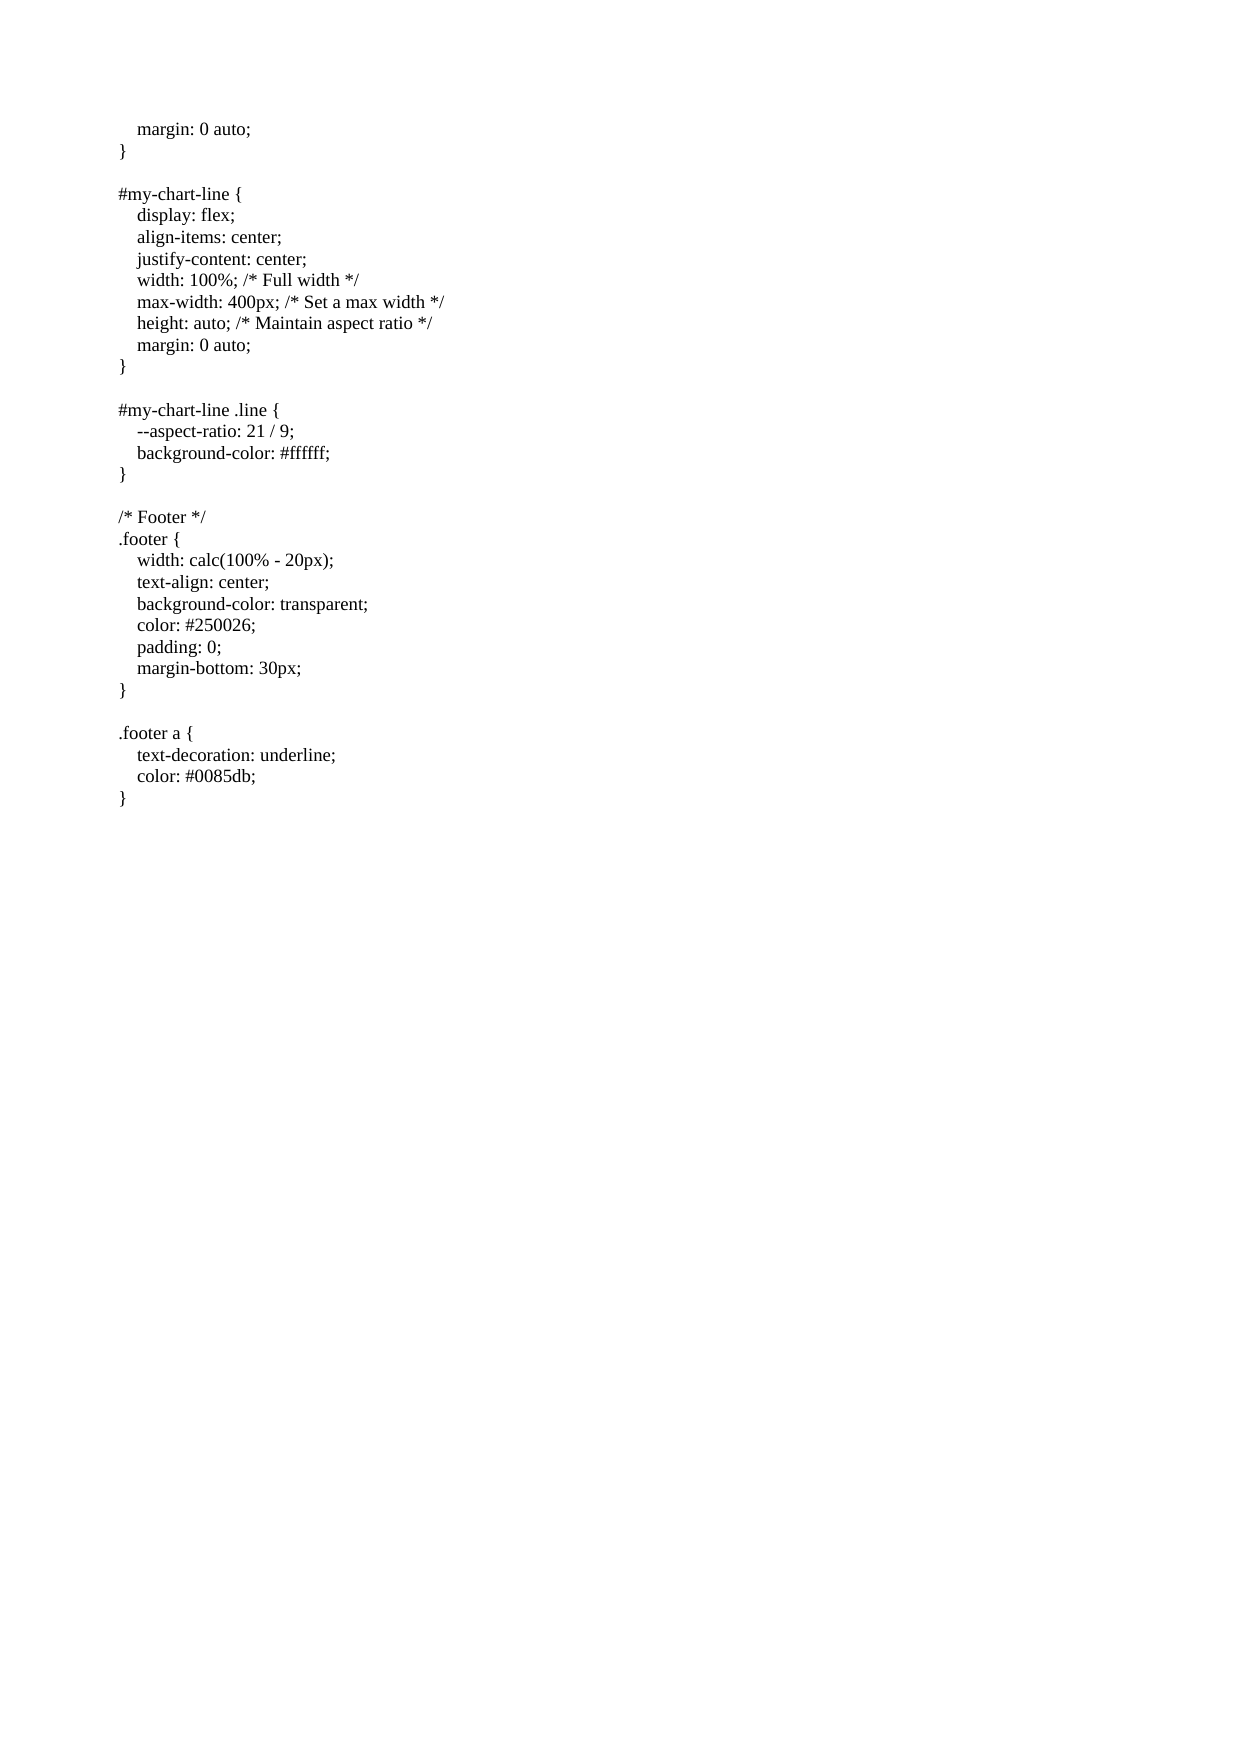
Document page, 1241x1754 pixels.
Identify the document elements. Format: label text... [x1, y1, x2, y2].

text display: flex; [118, 204, 1122, 226]
text text-decoration: underline; [118, 743, 1122, 765]
text background-color: transparent; [118, 592, 1122, 614]
text } [118, 787, 1122, 808]
text #my-chart-line .line { [118, 398, 1122, 420]
text color: #0085db; [118, 765, 1122, 787]
text justify-content: center; [118, 247, 1122, 269]
text width: calc(100% - 20px); [118, 549, 1122, 571]
text margin: 0 auto; [118, 334, 1122, 355]
text } [118, 463, 1122, 485]
text #my-chart-line { [118, 183, 1122, 204]
text background-color: #ffffff; [118, 442, 1122, 463]
text text-align: center; [118, 571, 1122, 592]
text margin: 0 auto; [118, 118, 1122, 140]
text padding: 0; [118, 636, 1122, 657]
text } [118, 140, 1122, 161]
text align-items: center; [118, 226, 1122, 247]
text --aspect-ratio: 21 / 9; [118, 420, 1122, 442]
text } [118, 355, 1122, 377]
text width: 100%; /* Full width */ [118, 269, 1122, 291]
text .footer a { [118, 722, 1122, 743]
text margin-bottom: 30px; [118, 657, 1122, 679]
text } [118, 679, 1122, 700]
text max-width: 400px; /* Set a max width */ [118, 291, 1122, 312]
text /* Footer */ [118, 506, 1122, 528]
text height: auto; /* Maintain aspect ratio */ [118, 312, 1122, 334]
text .footer { [118, 528, 1122, 549]
text color: #250026; [118, 614, 1122, 636]
